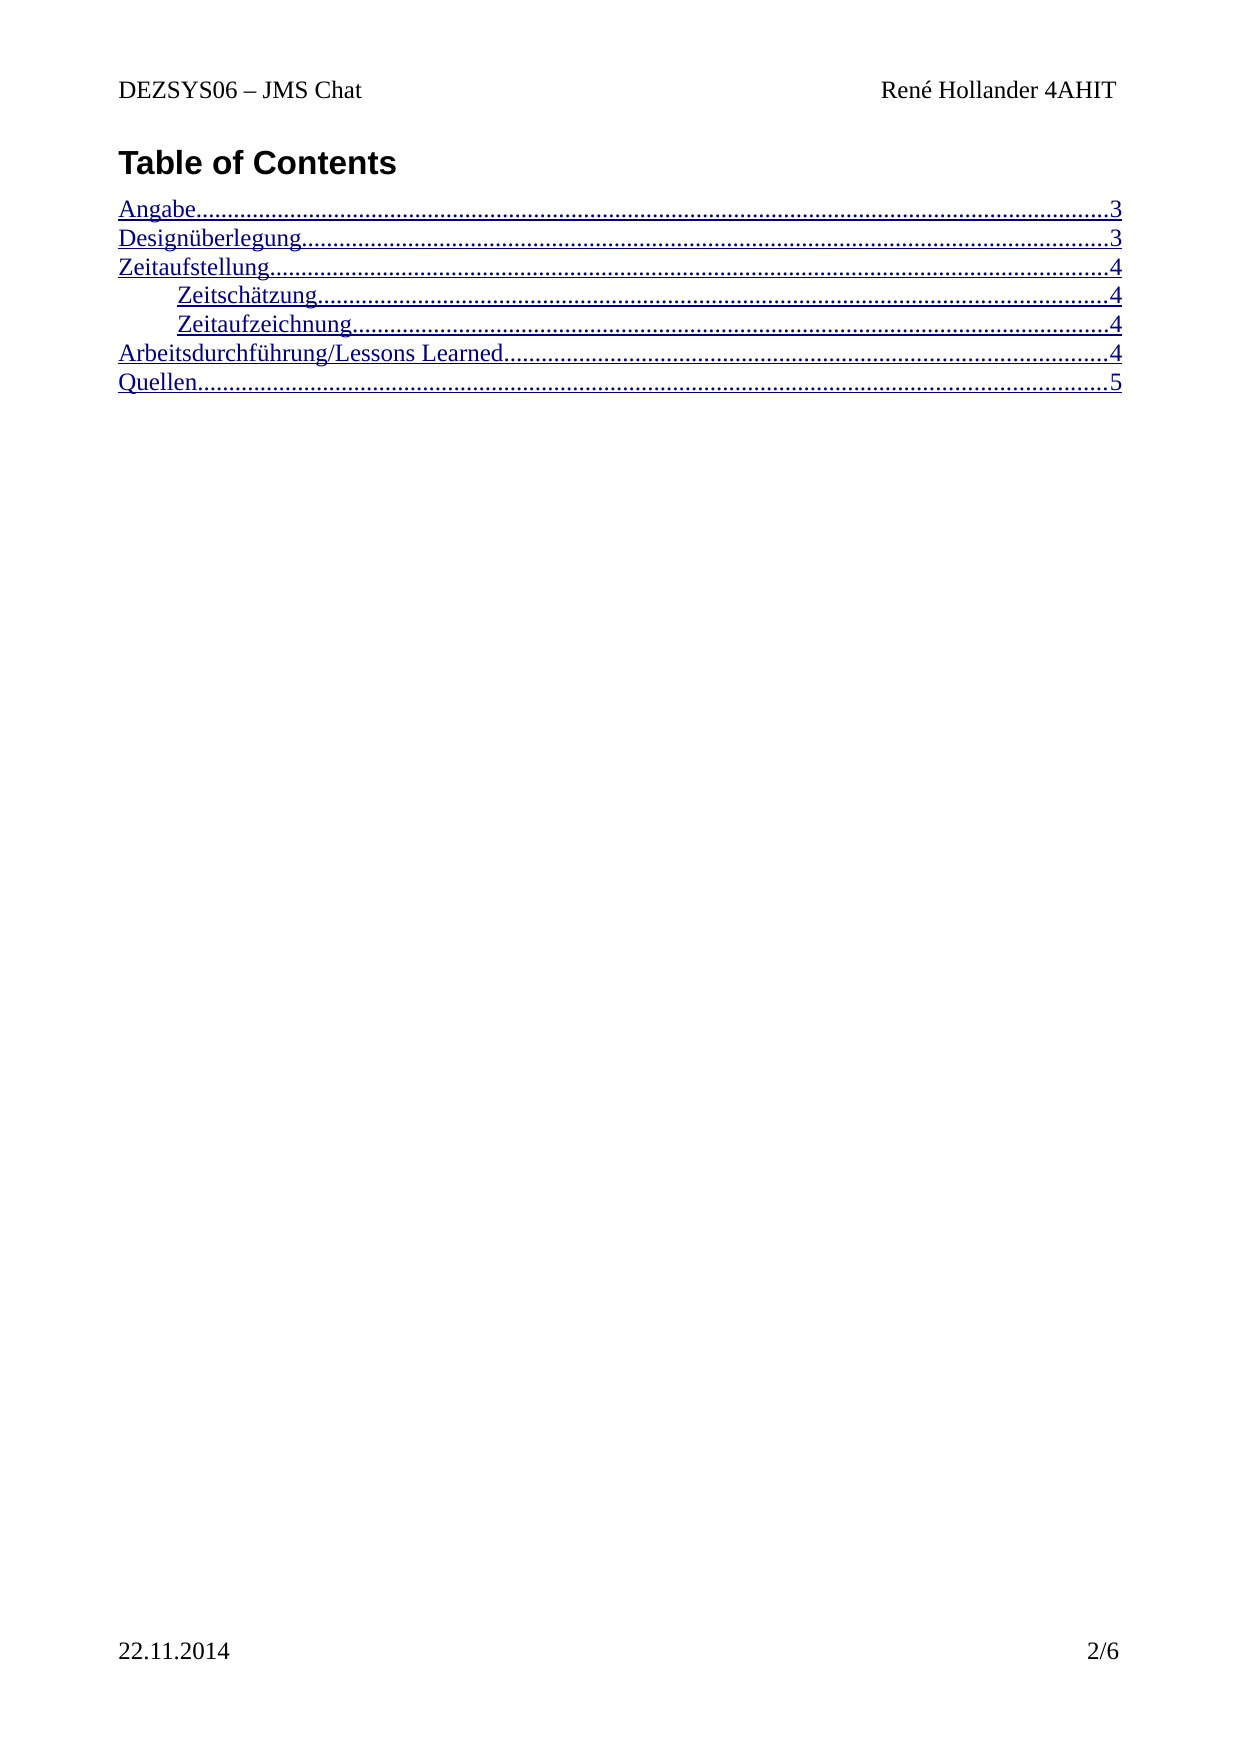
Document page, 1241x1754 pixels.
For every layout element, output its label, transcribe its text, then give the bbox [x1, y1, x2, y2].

text Quellen 5 [118, 367, 1122, 392]
text Angabe 3 [118, 194, 1122, 219]
text Zeitschätzung 4 [177, 280, 1122, 305]
subtitle Table of Contents [118, 143, 1122, 182]
text Zeitaufzeichnung 4 [177, 309, 1122, 334]
text Arbeitsdurchführung/Lessons Learned 4 [118, 338, 1122, 363]
text Designüberlegung 3 [118, 223, 1122, 248]
text Zeitaufstellung 4 [118, 252, 1122, 277]
